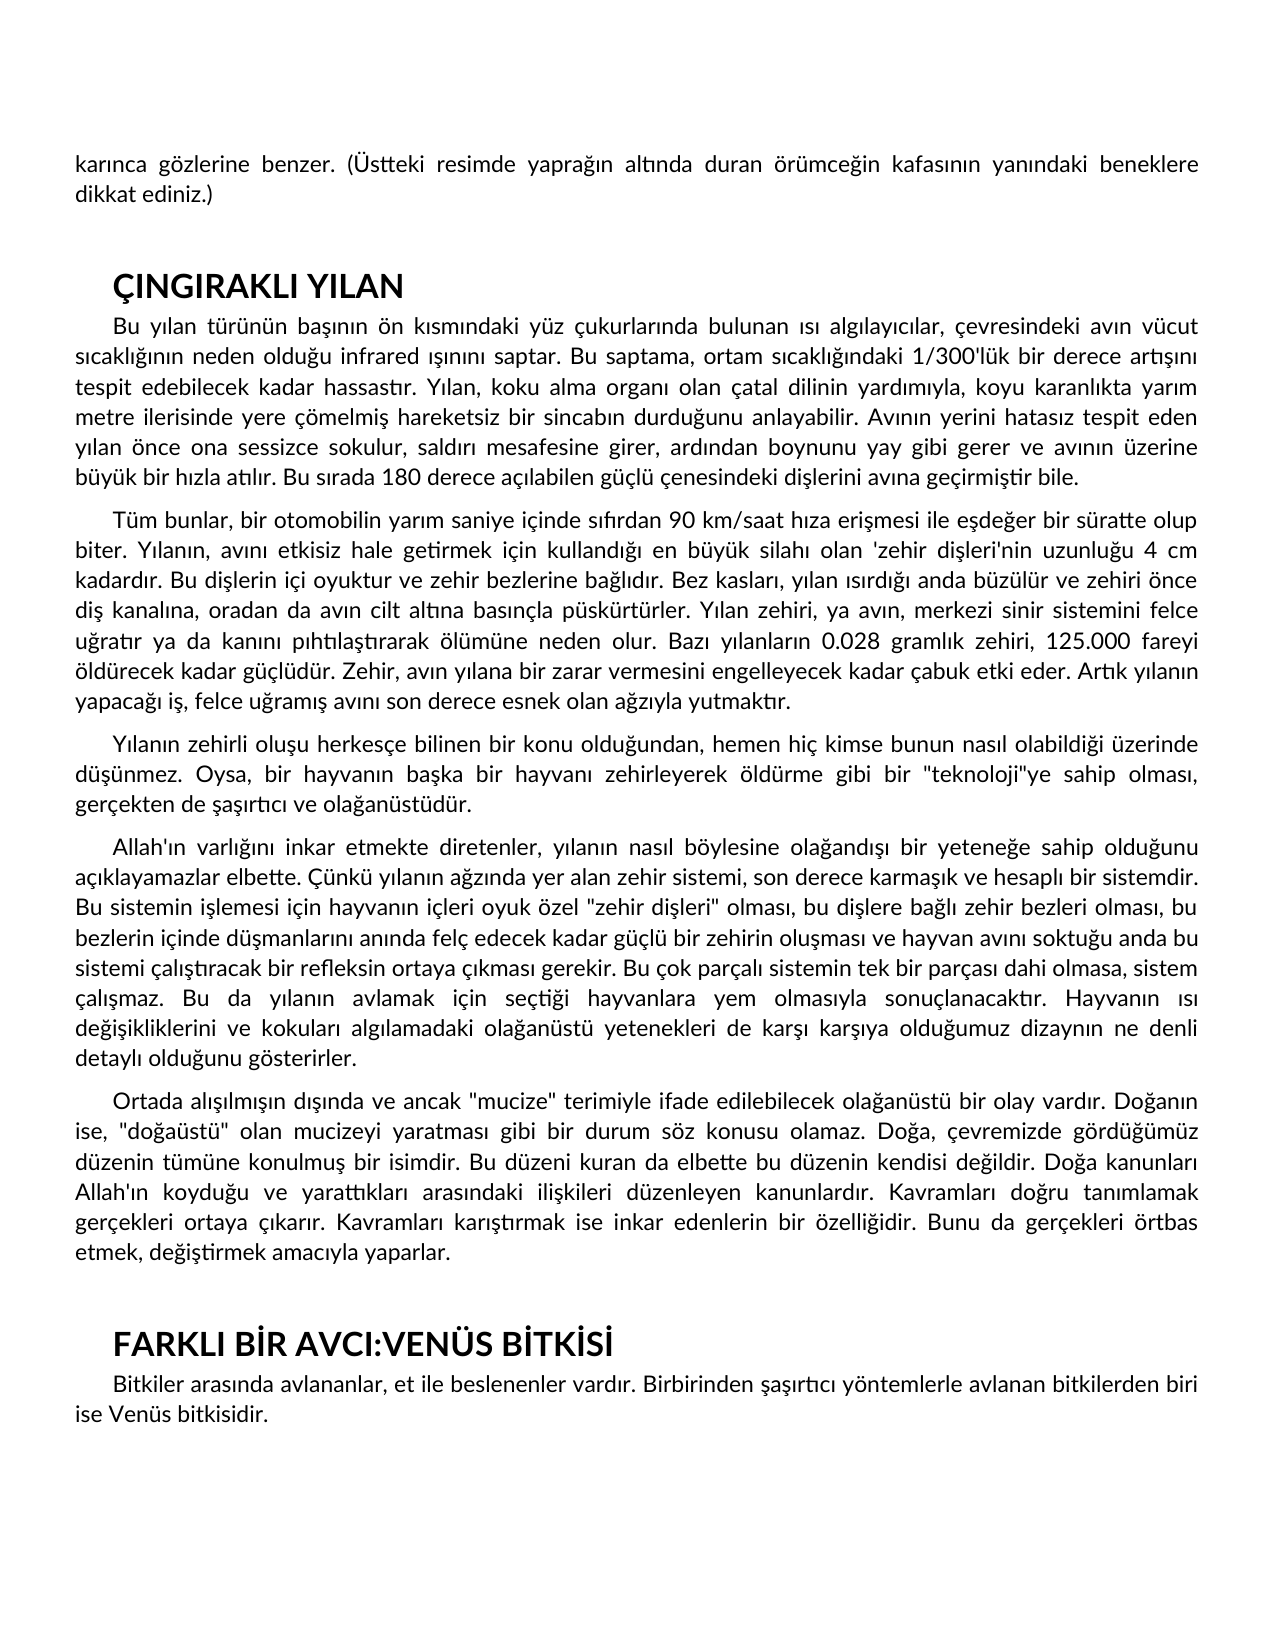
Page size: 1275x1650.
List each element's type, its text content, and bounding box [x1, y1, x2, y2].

text Yılanın zehirli oluşu herkesçe bilinen bir konu olduğundan, hemen hiç kimse bunun nasıl olabildiği üzerinde düşünmez. Oysa, bir hayvanın başka bir hayvanı zehirleyerek öldürme gibi bir "teknoloji"ye sahip olması, gerçekten de şaşırtıcı ve olağanüstüdür. [75, 729, 1200, 817]
text Allah'ın varlığını inkar etmekte diretenler, yılanın nasıl böylesine olağandışı bir yeteneğe sahip olduğunu açıklayamazlar elbette. Çünkü yılanın ağzında yer alan zehir sistemi, son derece karmaşık ve hesaplı bir sistemdir. Bu sistemin işlemesi için hayvanın içleri oyuk özel "zehir dişleri" olması, bu dişlere bağlı zehir bezleri olması, bu bezlerin içinde düşmanlarını anında felç edecek kadar güçlü bir zehirin oluşması ve hayvan avını soktuğu anda bu sistemi çalıştıracak bir refleksin ortaya çıkması gerekir. Bu çok parçalı sistemin tek bir parçası dahi olmasa, sistem çalışmaz. Bu da yılanın avlamak için seçtiği hayvanlara yem olmasıyla sonuçlanacaktır. Hayvanın ısı değişikliklerini ve kokuları algılamadaki olağanüstü yetenekleri de karşı karşıya olduğumuz dizaynın ne denli detaylı olduğunu gösterirler. [75, 833, 1200, 1072]
subtitle FARKLI BİR AVCI:VENÜS BİTKİSİ [112, 1323, 1200, 1363]
subtitle ÇINGIRAKLI YILAN [112, 266, 1200, 306]
text Tüm bunlar, bir otomobilin yarım saniye içinde sıfırdan 90 km/saat hıza erişmesi ile eşdeğer bir süratte olup biter. Yılanın, avını etkisiz hale getirmek için kullandığı en büyük silahı olan 'zehir dişleri'nin uzunluğu 4 cm kadardır. Bu dişlerin içi oyuktur ve zehir bezlerine bağlıdır. Bez kasları, yılan ısırdığı anda büzülür ve zehiri önce diş kanalına, oradan da avın cilt altına basınçla püskürtürler. Yılan zehiri, ya avın, merkezi sinir sistemini felce uğratır ya da kanını pıhtılaştırarak ölümüne neden olur. Bazı yılanların 0.028 gramlık zehiri, 125.000 fareyi öldürecek kadar güçlüdür. Zehir, avın yılana bir zarar vermesini engelleyecek kadar çabuk etki eder. Artık yılanın yapacağı iş, felce uğramış avını son derece esnek olan ağzıyla yutmaktır. [75, 506, 1200, 714]
text Ortada alışılmışın dışında ve ancak "mucize" terimiyle ifade edilebilecek olağanüstü bir olay vardır. Doğanın ise, "doğaüstü" olan mucizeyi yaratması gibi bir durum söz konusu olamaz. Doğa, çevremizde gördüğümüz düzenin tümüne konulmuş bir isimdir. Bu düzeni kuran da elbette bu düzenin kendisi değildir. Doğa kanunları Allah'ın koyduğu ve yarattıkları arasındaki ilişkileri düzenleyen kanunlardır. Kavramları doğru tanımlamak gerçekleri ortaya çıkarır. Kavramları karıştırmak ise inkar edenlerin bir özelliğidir. Bunu da gerçekleri örtbas etmek, değiştirmek amacıyla yaparlar. [75, 1087, 1200, 1265]
text Bitkiler arasında avlananlar, et ile beslenenler vardır. Birbirinden şaşırtıcı yöntemlerle avlanan bitkilerden biri ise Venüs bitkisidir. [75, 1369, 1200, 1427]
text Bu yılan türünün başının ön kısmındaki yüz çukurlarında bulunan ısı algılayıcılar, çevresindeki avın vücut sıcaklığının neden olduğu infrared ışınını saptar. Bu saptama, ortam sıcaklığındaki 1/300'lük bir derece artışını tespit edebilecek kadar hassastır. Yılan, koku alma organı olan çatal dilinin yardımıyla, koyu karanlıkta yarım metre ilerisinde yere çömelmiş hareketsiz bir sincabın durduğunu anlayabilir. Avının yerini hatasız tespit eden yılan önce ona sessizce sokulur, saldırı mesafesine girer, ardından boynunu yay gibi gerer ve avının üzerine büyük bir hızla atılır. Bu sırada 180 derece açılabilen güçlü çenesindeki dişlerini avına geçirmiştir bile. [75, 312, 1200, 490]
text karınca gözlerine benzer. (Üstteki resimde yaprağın altında duran örümceğin kafasının yanındaki beneklere dikkat ediniz.) [75, 150, 1200, 208]
